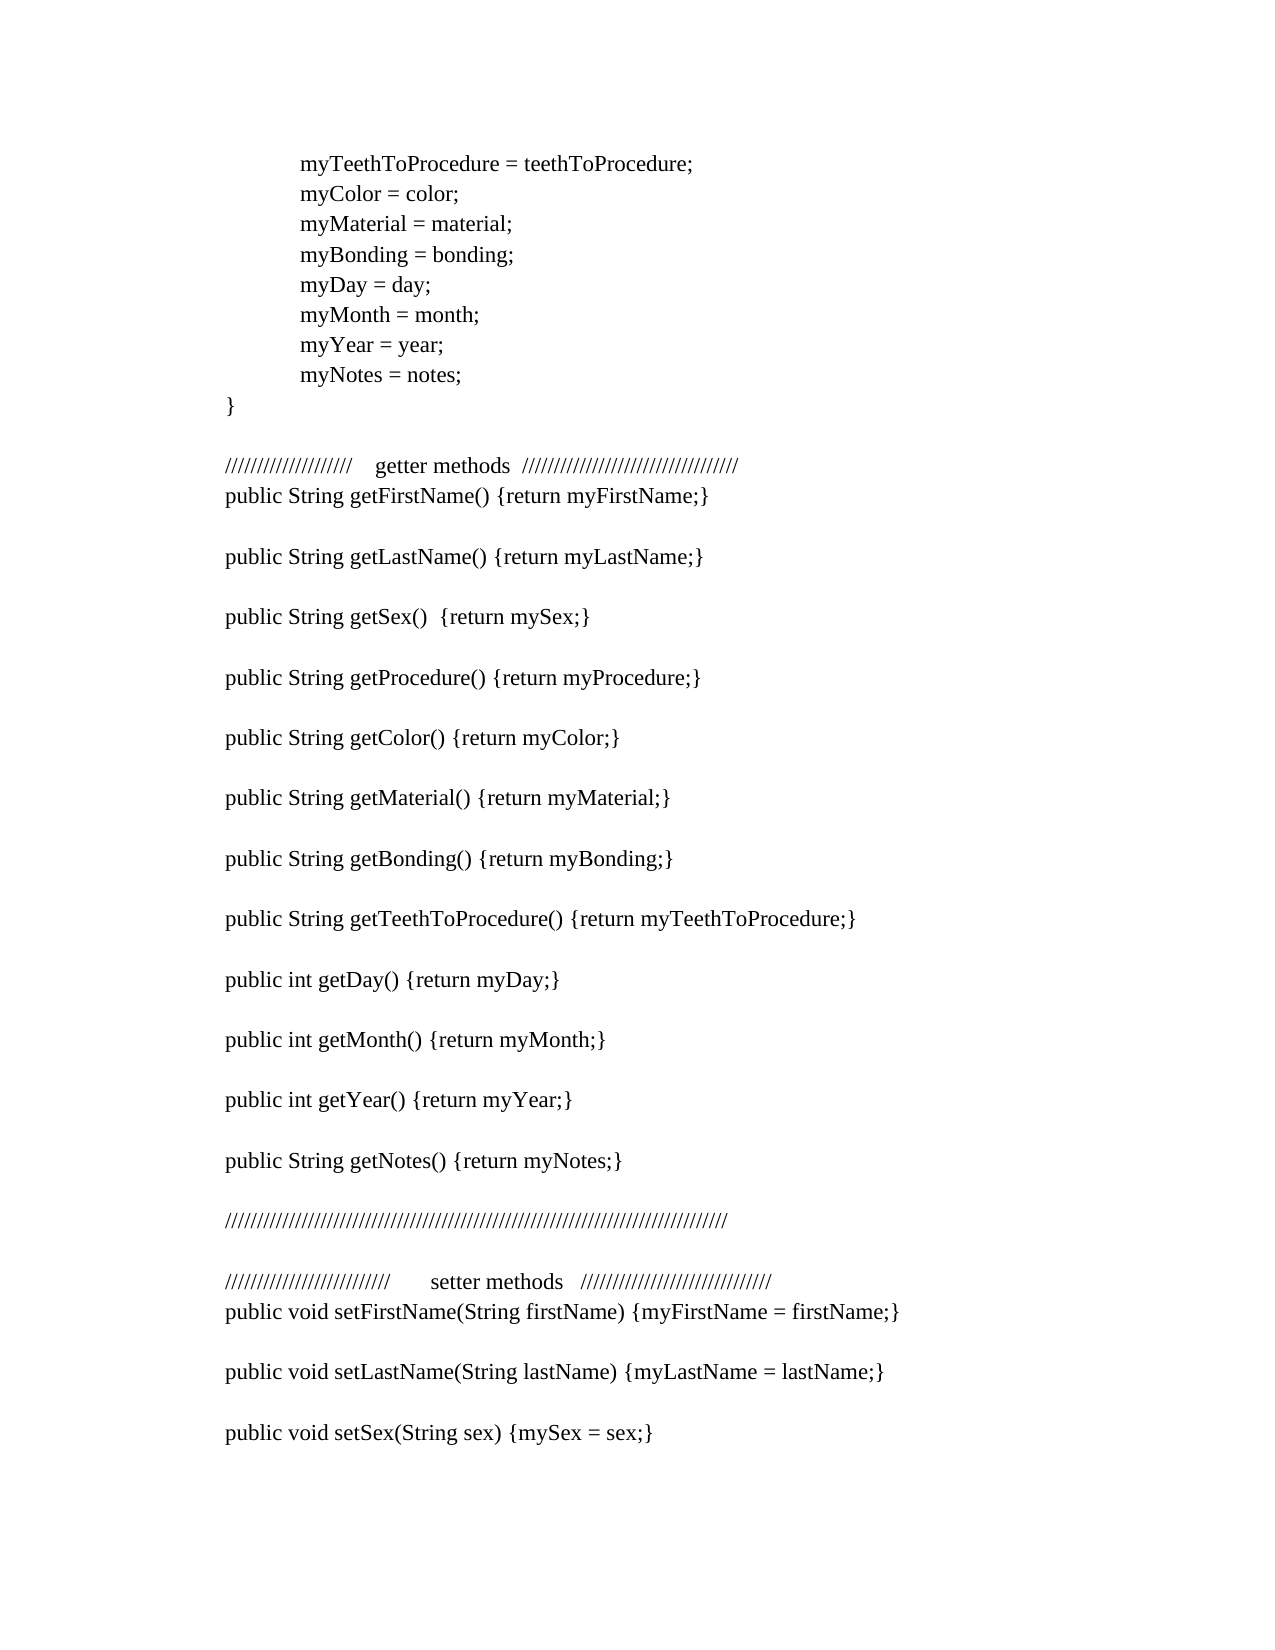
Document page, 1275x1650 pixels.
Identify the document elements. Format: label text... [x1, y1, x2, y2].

text public int getMonth() {return myMonth;} [150, 1026, 1125, 1052]
text public void setSex(String sex) {mySex = sex;} [150, 1419, 1125, 1445]
text public void setLastName(String lastName) {myLastName = lastName;} [150, 1358, 1125, 1385]
text //////////////////// getter methods ////////////////////////////////// [150, 452, 1125, 478]
text public String getTeethToProcedure() {return myTeethToProcedure;} [150, 905, 1125, 932]
text } [150, 392, 1125, 418]
text public String getFirstName() {return myFirstName;} [150, 482, 1125, 509]
text ////////////////////////// setter methods ////////////////////////////// [150, 1268, 1125, 1294]
text myBonding = bonding; [150, 241, 1125, 267]
text public int getYear() {return myYear;} [150, 1086, 1125, 1113]
text myDay = day; [150, 271, 1125, 297]
text public String getBonding() {return myBonding;} [150, 845, 1125, 871]
text public String getNotes() {return myNotes;} [150, 1147, 1125, 1173]
text myTeethToProcedure = teethToProcedure; [150, 150, 1125, 176]
text myMonth = month; [150, 301, 1125, 327]
text public String getMaterial() {return myMaterial;} [150, 784, 1125, 811]
text public String getColor() {return myColor;} [150, 724, 1125, 750]
text myMaterial = material; [150, 210, 1125, 237]
text public int getDay() {return myDay;} [150, 966, 1125, 992]
text /////////////////////////////////////////////////////////////////////////////// [150, 1207, 1125, 1234]
text public void setFirstName(String firstName) {myFirstName = firstName;} [150, 1298, 1125, 1324]
text public String getProcedure() {return myProcedure;} [150, 663, 1125, 690]
text myYear = year; [150, 331, 1125, 358]
text public String getSex() {return mySex;} [150, 603, 1125, 629]
text myNotes = notes; [150, 361, 1125, 388]
text myColor = color; [150, 180, 1125, 207]
text public String getLastName() {return myLastName;} [150, 543, 1125, 569]
